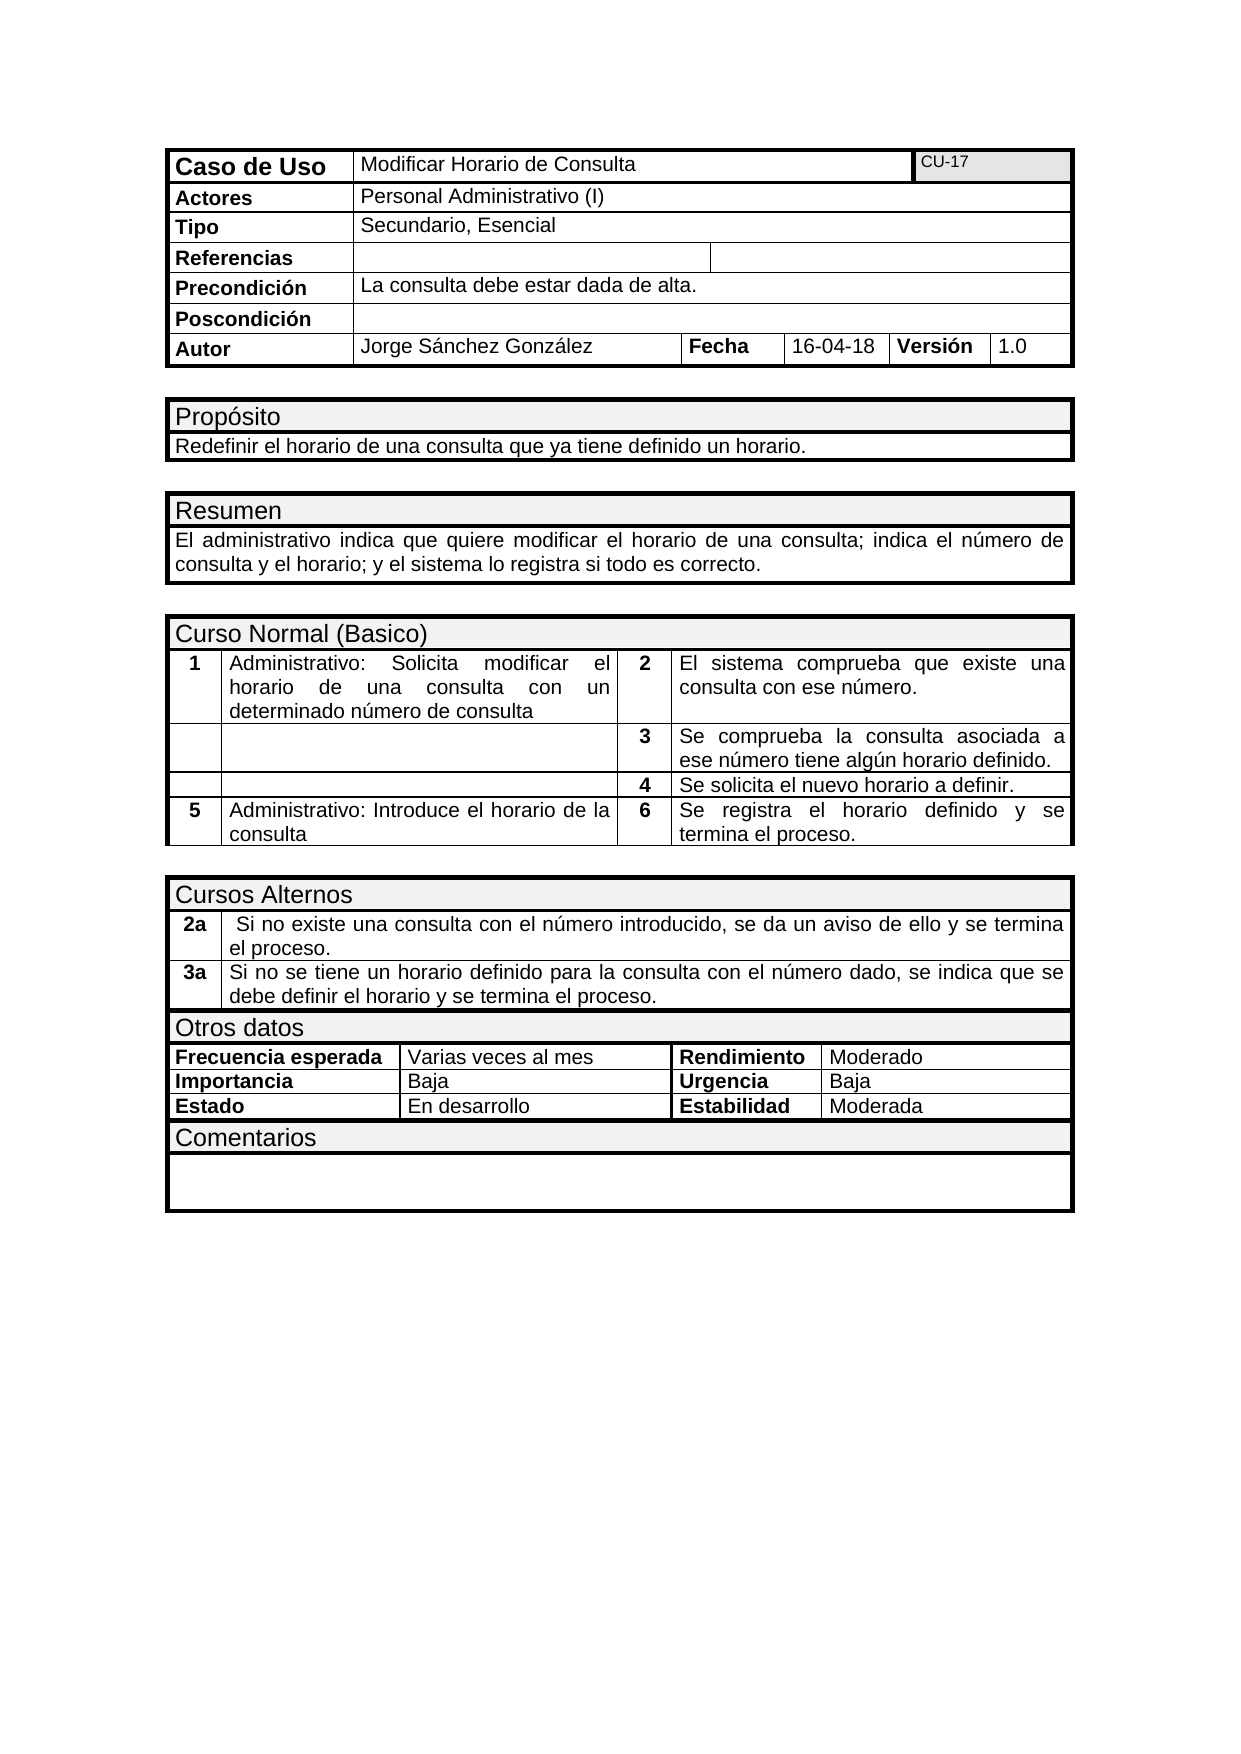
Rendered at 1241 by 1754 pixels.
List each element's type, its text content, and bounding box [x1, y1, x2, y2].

table_cell 5 [170, 798, 221, 845]
table_cell Administrativo: Introduce el horario de la consulta [222, 798, 617, 845]
table_cell Rendimiento [673, 1045, 821, 1068]
table_cell Varias veces al mes [401, 1045, 670, 1068]
table_cell Comentarios [170, 1123, 1070, 1151]
table_cell [354, 243, 710, 272]
table_cell Tipo [170, 213, 353, 242]
table_header CU-17 [916, 152, 1070, 181]
table_cell La consulta debe estar dada de alta. [354, 273, 1070, 303]
table_cell [170, 773, 221, 796]
table_cell Estabilidad [673, 1094, 821, 1118]
table_cell El sistema comprueba que existe una consulta con ese número. [672, 651, 1070, 722]
table_cell Autor [170, 334, 353, 363]
table_cell [222, 773, 617, 796]
table_cell [222, 724, 617, 771]
table_cell Otros datos [170, 1013, 1070, 1041]
table_cell [711, 243, 1070, 272]
table_cell [170, 1155, 1070, 1209]
table_cell Precondición [170, 273, 353, 303]
table_cell Redefinir el horario de una consulta que ya tiene definido un horario. [170, 434, 1070, 457]
table_cell Baja [401, 1070, 670, 1093]
table_header Resumen [170, 496, 1070, 524]
table_cell Secundario, Esencial [354, 213, 1070, 242]
table_cell [170, 724, 221, 771]
table_cell Si no se tiene un horario definido para la consulta con el número dado, se indica que se debe definir el horario y se termina el proceso. [222, 961, 1070, 1008]
table_header Modificar Horario de Consulta [354, 152, 911, 181]
table_cell En desarrollo [401, 1094, 670, 1118]
table_cell Moderada [822, 1094, 1070, 1118]
table_cell Se solicita el nuevo horario a definir. [672, 773, 1070, 796]
table_cell Fecha [682, 334, 784, 363]
table_cell 4 [618, 773, 671, 796]
table_header Propósito [170, 402, 1070, 430]
table_cell Administrativo: Solicita modificar el horario de una consulta con un determinado número de consulta [222, 651, 617, 722]
table_cell 2a [170, 912, 221, 959]
table_cell Importancia [170, 1070, 399, 1093]
table_cell Jorge Sánchez González [354, 334, 681, 363]
table_cell Referencias [170, 243, 353, 272]
table_cell [354, 304, 1070, 333]
table_cell Personal Administrativo (I) [354, 184, 1070, 211]
table_cell 1 [170, 651, 221, 722]
table_cell Moderado [822, 1045, 1070, 1068]
table_cell Actores [170, 184, 353, 211]
table_cell 16-04-18 [785, 334, 889, 363]
table_cell Poscondición [170, 304, 353, 333]
table_header Curso Normal (Basico) [170, 619, 1070, 647]
table_cell 3a [170, 961, 221, 1008]
table_header Caso de Uso [170, 152, 353, 181]
table_cell El administrativo indica que quiere modificar el horario de una consulta; indica el número de consulta y el horario; y el sistema lo registra si todo es correcto. [170, 528, 1070, 581]
table_cell Se comprueba la consulta asociada a ese número tiene algún horario definido. [672, 724, 1070, 771]
table_cell Se registra el horario definido y se termina el proceso. [672, 798, 1070, 845]
table_header Cursos Alternos [170, 880, 1070, 908]
table_cell 6 [618, 798, 671, 845]
table_cell Urgencia [673, 1070, 821, 1093]
table_cell 1.0 [991, 334, 1070, 363]
table_cell Frecuencia esperada [170, 1045, 399, 1068]
table_cell Estado [170, 1094, 399, 1118]
table_cell Versión [890, 334, 990, 363]
table_cell Si no existe una consulta con el número introducido, se da un aviso de ello y se termina el proceso. [222, 912, 1070, 959]
table_cell 3 [618, 724, 671, 771]
table_cell Baja [822, 1070, 1070, 1093]
table_cell 2 [618, 651, 671, 722]
